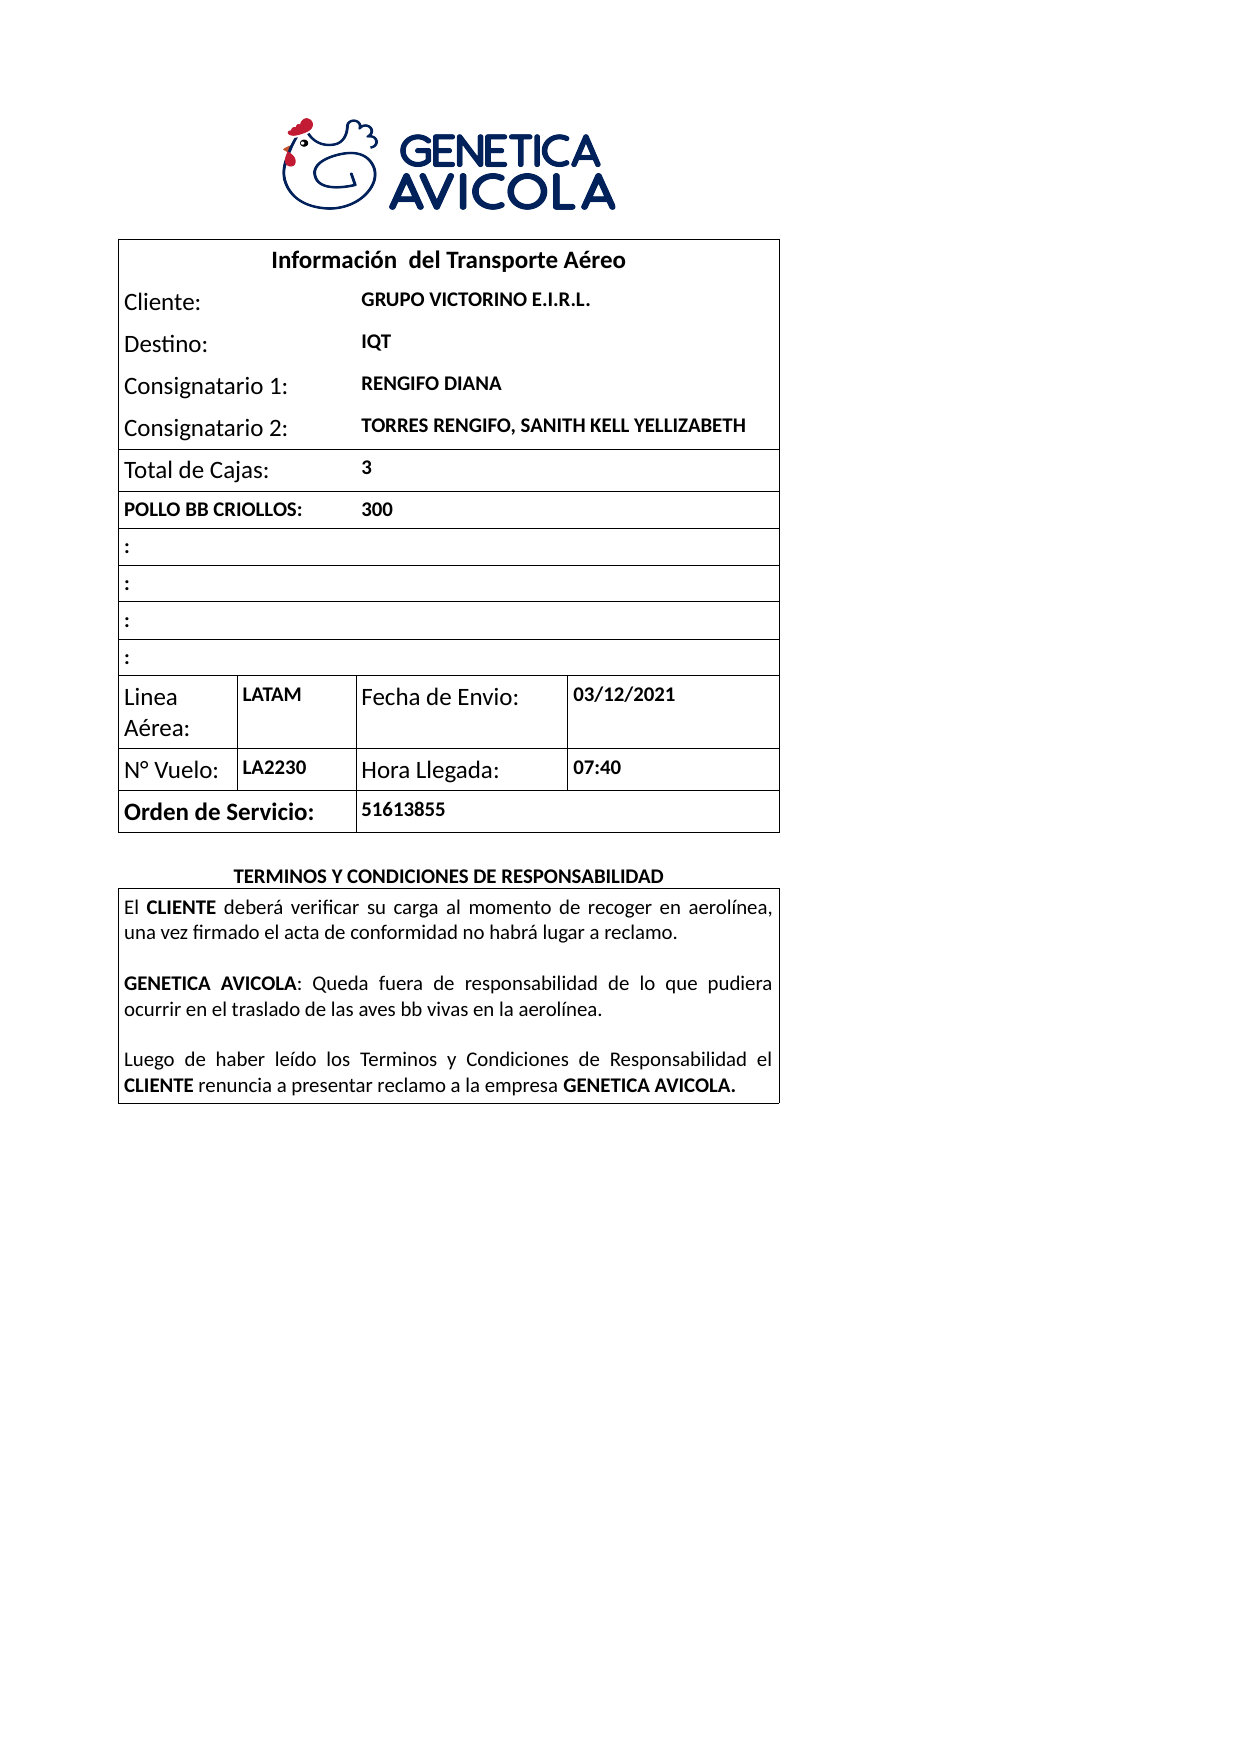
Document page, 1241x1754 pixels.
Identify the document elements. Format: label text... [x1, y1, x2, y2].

table_cell 300 [356, 492, 779, 527]
table_cell N° Vuelo: [119, 749, 237, 790]
table_cell : [119, 566, 356, 601]
table_cell El CLIENTE deberá verificar su carga al momento de recoger en aerolínea, una vez firmado el acta de conformidad no habrá lugar a reclamo. GENETICA AVICOLA: Queda fuera de responsabilidad de lo que pudiera ocurrir en el traslado de las aves bb vivas en la aerolínea. Luego de haber leído los Terminos y Condiciones de Responsabilidad el CLIENTE renuncia a presentar reclamo a la empresa GENETICA AVICOLA. [119, 889, 779, 1103]
table_cell : [119, 602, 356, 638]
table_cell [356, 566, 779, 601]
table_cell RENGIFO DIANA [356, 365, 779, 406]
table_cell TERMINOS Y CONDICIONES DE RESPONSABILIDAD [118, 833, 779, 888]
table_cell Fecha de Envio: [357, 676, 567, 748]
table_cell Destino: [119, 323, 356, 364]
table_cell TORRES RENGIFO, SANITH KELL YELLIZABETH [356, 406, 779, 448]
table_cell 51613855 [357, 791, 779, 832]
picture [282, 118, 616, 210]
table_cell Orden de Servicio: [119, 791, 356, 832]
table_cell GRUPO VICTORINO E.I.R.L. [356, 281, 779, 322]
table_cell POLLO BB CRIOLLOS: [119, 492, 356, 527]
table_header Información del Transporte Aéreo [119, 240, 779, 281]
table_cell Hora Llegada: [357, 749, 567, 790]
table_cell Cliente: [119, 281, 356, 322]
table_cell Total de Cajas: [119, 450, 356, 491]
table_cell Consignatario 1: [119, 365, 356, 406]
table_cell 3 [356, 450, 779, 491]
table_cell 03/12/2021 [568, 676, 779, 748]
table_cell IQT [356, 323, 779, 364]
table_cell [356, 640, 779, 675]
table_cell : [119, 640, 356, 675]
table_cell [356, 529, 779, 564]
table_cell Consignatario 2: [119, 406, 356, 448]
table_cell Linea Aérea: [119, 676, 237, 748]
table_cell [356, 602, 779, 638]
table_cell 07:40 [568, 749, 779, 790]
table_cell LA2230 [238, 749, 356, 790]
table_cell LATAM [238, 676, 356, 748]
table_cell : [119, 529, 356, 564]
